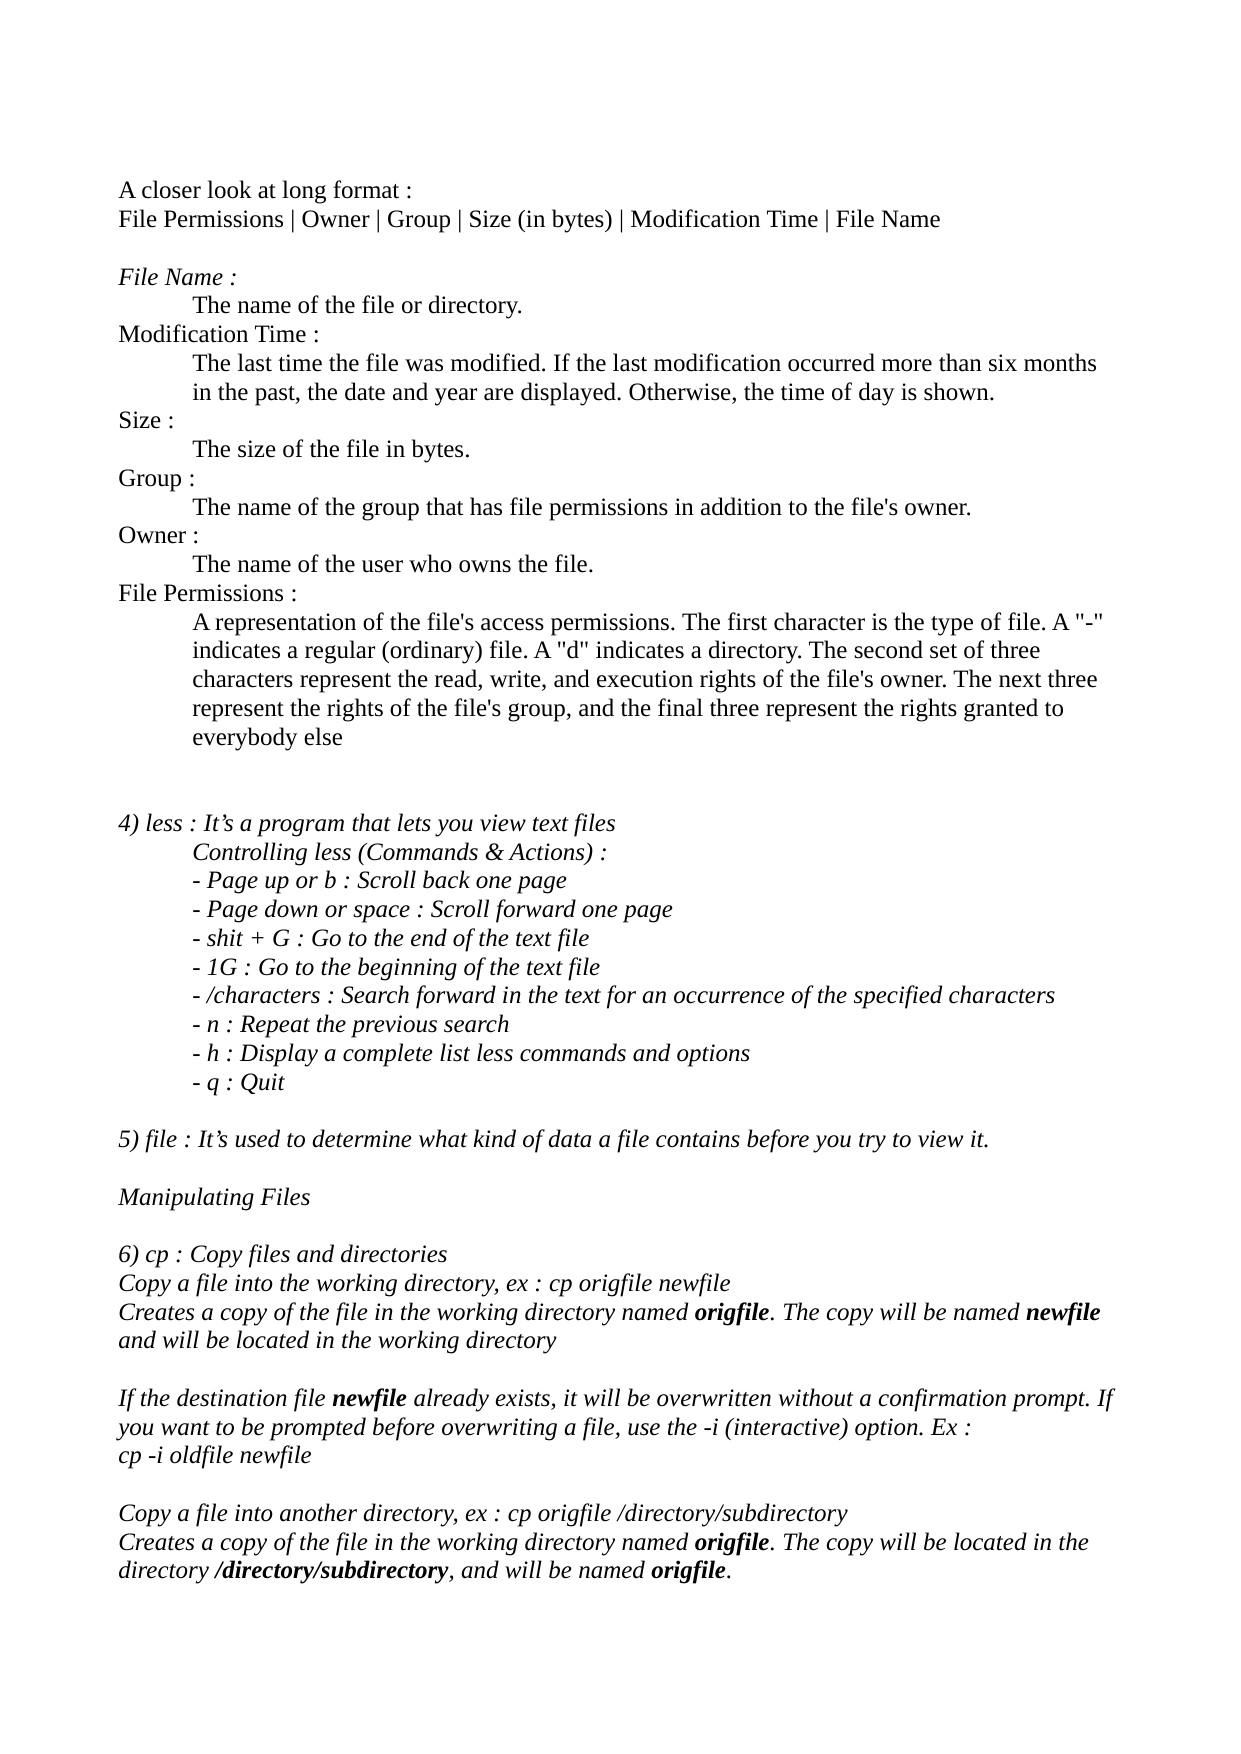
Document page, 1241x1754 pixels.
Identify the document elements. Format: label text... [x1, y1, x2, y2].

subtitle The last time the file was modified. If the last modification occurred more than six months in the past, the date and year are displayed. Otherwise, the time of day is shown. [118, 348, 1122, 406]
list - n : Repeat the previous search [118, 1009, 1122, 1038]
subtitle The name of the user who owns the file. [118, 549, 1122, 578]
list cp -i oldfile newfile [118, 1441, 1122, 1469]
subtitle Size : [118, 406, 1122, 434]
list - /characters : Search forward in the text for an occurrence of the specified characters [118, 981, 1122, 1009]
list Creates a copy of the file in the working directory named origfile. The copy will be located in the directory /directory/subdirectory, and will be named origfile. [118, 1527, 1122, 1584]
subtitle The name of the file or directory. [118, 291, 1122, 319]
list - h : Display a complete list less commands and options [118, 1038, 1122, 1067]
list Copy a file into the working directory, ex : cp origfile newfile [118, 1268, 1122, 1297]
list - Page up or b : Scroll back one page [118, 866, 1122, 894]
list - Page down or space : Scroll forward one page [118, 894, 1122, 923]
subtitle Group : [118, 463, 1122, 492]
subtitle The size of the file in bytes. [118, 434, 1122, 463]
list Copy a file into another directory, ex : cp origfile /directory/subdirectory [118, 1498, 1122, 1527]
list Manipulating Files [118, 1182, 1122, 1211]
list - 1G : Go to the beginning of the text file [118, 952, 1122, 981]
subtitle Owner : [118, 521, 1122, 549]
list - q : Quit [118, 1067, 1122, 1096]
subtitle File Permissions | Owner | Group | Size (in bytes) | Modification Time | File Name [118, 204, 1122, 233]
list Controlling less (Commands & Actions) : [118, 837, 1122, 866]
subtitle Modification Time : [118, 319, 1122, 348]
subtitle A closer look at long format : [118, 176, 1122, 204]
list If the destination file newfile already exists, it will be overwritten without a confirmation prompt. If you want to be prompted before overwriting a file, use the -i (interactive) option. Ex : [118, 1383, 1122, 1441]
subtitle The name of the group that has file permissions in addition to the file's owner. [118, 492, 1122, 521]
list 5) file : It’s used to determine what kind of data a file contains before you try to view it. [118, 1124, 1122, 1153]
list 4) less : It’s a program that lets you view text files [118, 808, 1122, 837]
subtitle File Permissions : [118, 578, 1122, 607]
list - shit + G : Go to the end of the text file [118, 923, 1122, 952]
subtitle A representation of the file's access permissions. The first character is the type of file. A "-" indicates a regular (ordinary) file. A "d" indicates a directory. The second set of three characters represent the read, write, and execution rights of the file's owner. The next three represent the rights of the file's group, and the final three represent the rights granted to everybody else [118, 607, 1122, 751]
list Creates a copy of the file in the working directory named origfile. The copy will be named newfile and will be located in the working directory [118, 1297, 1122, 1354]
list 6) cp : Copy files and directories [118, 1239, 1122, 1268]
subtitle File Name : [118, 262, 1122, 291]
